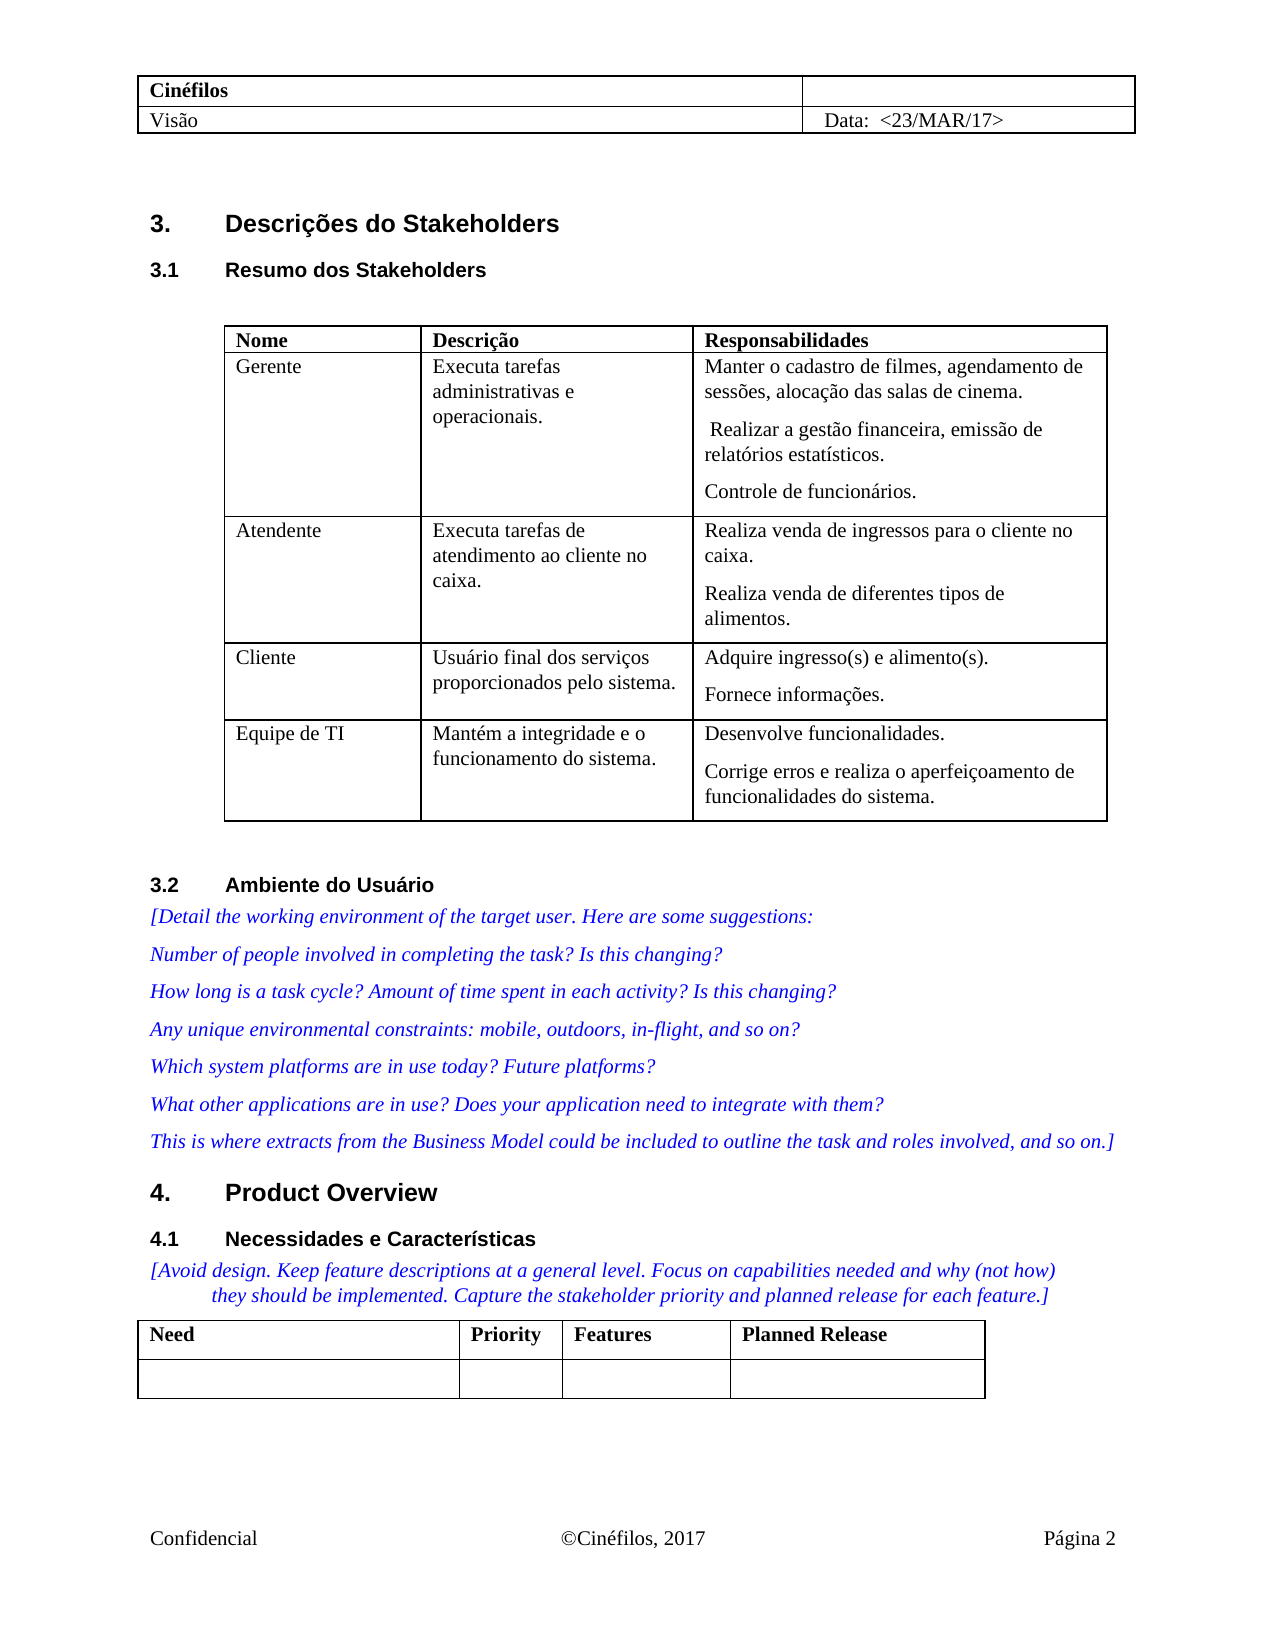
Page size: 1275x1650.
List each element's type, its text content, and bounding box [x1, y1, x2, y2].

text Which system platforms are in use today? Future platforms? [150, 1053, 1125, 1078]
table_cell Manter o cadastro de filmes, agendamento de sessões, alocação das salas de cinema. Realizar a gestão financeira, emissão de relatórios estatísticos. Controle de funcionários. [694, 353, 1106, 516]
table_cell Executa tarefas administrativas e operacionais. [422, 353, 692, 516]
text What other applications are in use? Does your application need to integrate with them? [150, 1091, 1125, 1116]
table_cell Realiza venda de ingressos para o cliente no caixa. Realiza venda de diferentes tipos de alimentos. [694, 517, 1106, 642]
text [Detail the working environment of the target user. Here are some suggestions: [150, 903, 1125, 928]
subtitle Necessidades e Características [150, 1226, 1125, 1251]
table_header Responsabilidades [694, 327, 1106, 352]
table_header Planned Release [731, 1321, 984, 1358]
table_cell Desenvolve funcionalidades. Corrige erros e realiza o aperfeiçoamento de funcionalidades do sistema. [694, 721, 1106, 820]
table_cell Usuário final dos serviços proporcionados pelo sistema. [422, 644, 692, 719]
table_header Priority [460, 1321, 562, 1358]
table_header Nome [225, 327, 420, 352]
table_cell [460, 1360, 562, 1398]
table_header Need [139, 1321, 459, 1358]
subtitle Resumo dos Stakeholders [150, 256, 1125, 281]
subtitle Product Overview [150, 1178, 1125, 1207]
table_cell Gerente [225, 353, 420, 516]
table_cell [563, 1360, 730, 1398]
table_cell [731, 1360, 984, 1398]
text How long is a task cycle? Amount of time spent in each activity? Is this changing? [150, 978, 1125, 1003]
table_header Descrição [422, 327, 692, 352]
table_cell Mantém a integridade e o funcionamento do sistema. [422, 721, 692, 820]
subtitle Descrições do Stakeholders [150, 209, 1125, 238]
table_cell Atendente [225, 517, 420, 642]
table_cell Executa tarefas de atendimento ao cliente no caixa. [422, 517, 692, 642]
table_cell Equipe de TI [225, 721, 420, 820]
text Any unique environmental constraints: mobile, outdoors, in-flight, and so on? [150, 1016, 1125, 1041]
text This is where extracts from the Business Model could be included to outline the task and roles involved, and so on.] [150, 1128, 1125, 1153]
text Number of people involved in completing the task? Is this changing? [150, 941, 1125, 966]
table_cell [139, 1360, 459, 1398]
table_cell Cliente [225, 644, 420, 719]
table_cell Adquire ingresso(s) e alimento(s). Fornece informações. [694, 644, 1106, 719]
subtitle Ambiente do Usuário [150, 872, 1125, 897]
text [Avoid design. Keep feature descriptions at a general level. Focus on capabilities needed and why (not how) they should be implemented. Capture the stakeholder priority and planned release for each feature.] [150, 1257, 1125, 1307]
table_header Features [563, 1321, 730, 1358]
